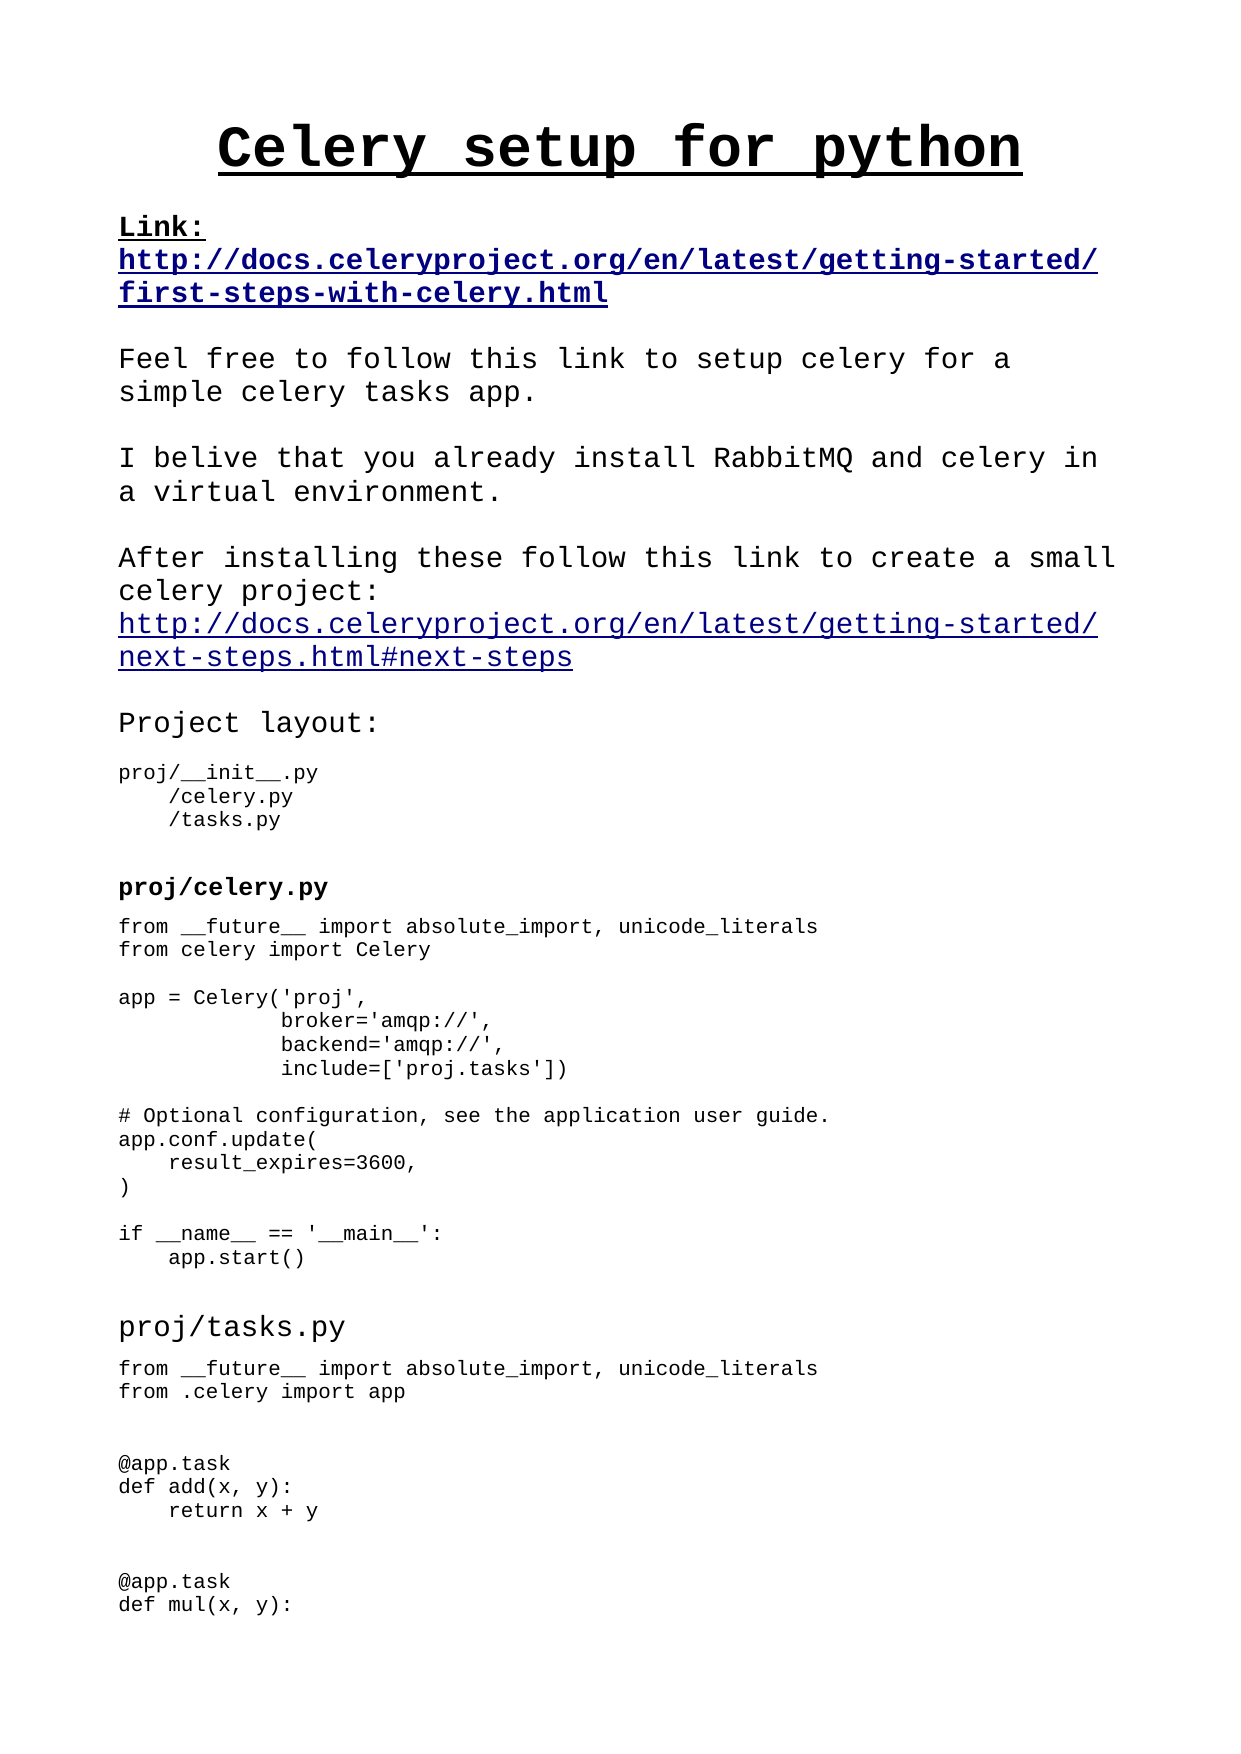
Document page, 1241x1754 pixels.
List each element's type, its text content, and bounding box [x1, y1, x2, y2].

text @app.task [118, 1452, 1122, 1476]
text from .celery import app [118, 1382, 1122, 1405]
text I belive that you already install RabbitMQ and celery in a virtual environment. [118, 444, 1122, 510]
text result_expires=3600, [118, 1152, 1122, 1176]
text app = Celery('proj', [118, 987, 1122, 1010]
text def add(x, y): [118, 1476, 1122, 1500]
text app.conf.update( [118, 1128, 1122, 1152]
text include=['proj.tasks']) [118, 1058, 1122, 1081]
subtitle proj/tasks.py [118, 1312, 1122, 1345]
text http://docs.celeryproject.org/en/latest/getting-started/next-steps.html#next-steps [118, 609, 1122, 675]
text from celery import Celery [118, 939, 1122, 963]
text from __future__ import absolute_import, unicode_literals [118, 1358, 1122, 1382]
text @app.task [118, 1571, 1122, 1594]
text broker='amqp://', [118, 1010, 1122, 1034]
text if __name__ == '__main__': [118, 1223, 1122, 1247]
text Project layout: [118, 708, 1122, 741]
text After installing these follow this link to create a small celery project: [118, 543, 1122, 609]
text /tasks.py [118, 809, 1122, 833]
text ) [118, 1176, 1122, 1199]
text Celery setup for python [118, 118, 1122, 184]
text return x + y [118, 1500, 1122, 1523]
text http://docs.celeryproject.org/en/latest/getting-started/first-steps-with-celery.html [118, 246, 1122, 312]
text /celery.py [118, 786, 1122, 809]
text app.start() [118, 1247, 1122, 1270]
text backend='amqp://', [118, 1034, 1122, 1058]
subtitle proj/celery.py [118, 875, 1122, 903]
text from __future__ import absolute_import, unicode_literals [118, 916, 1122, 939]
text def mul(x, y): [118, 1594, 1122, 1618]
text proj/__init__.py [118, 762, 1122, 786]
text Link: [118, 212, 1122, 246]
text # Optional configuration, see the application user guide. [118, 1105, 1122, 1128]
text Feel free to follow this link to setup celery for a simple celery tasks app. [118, 344, 1122, 411]
